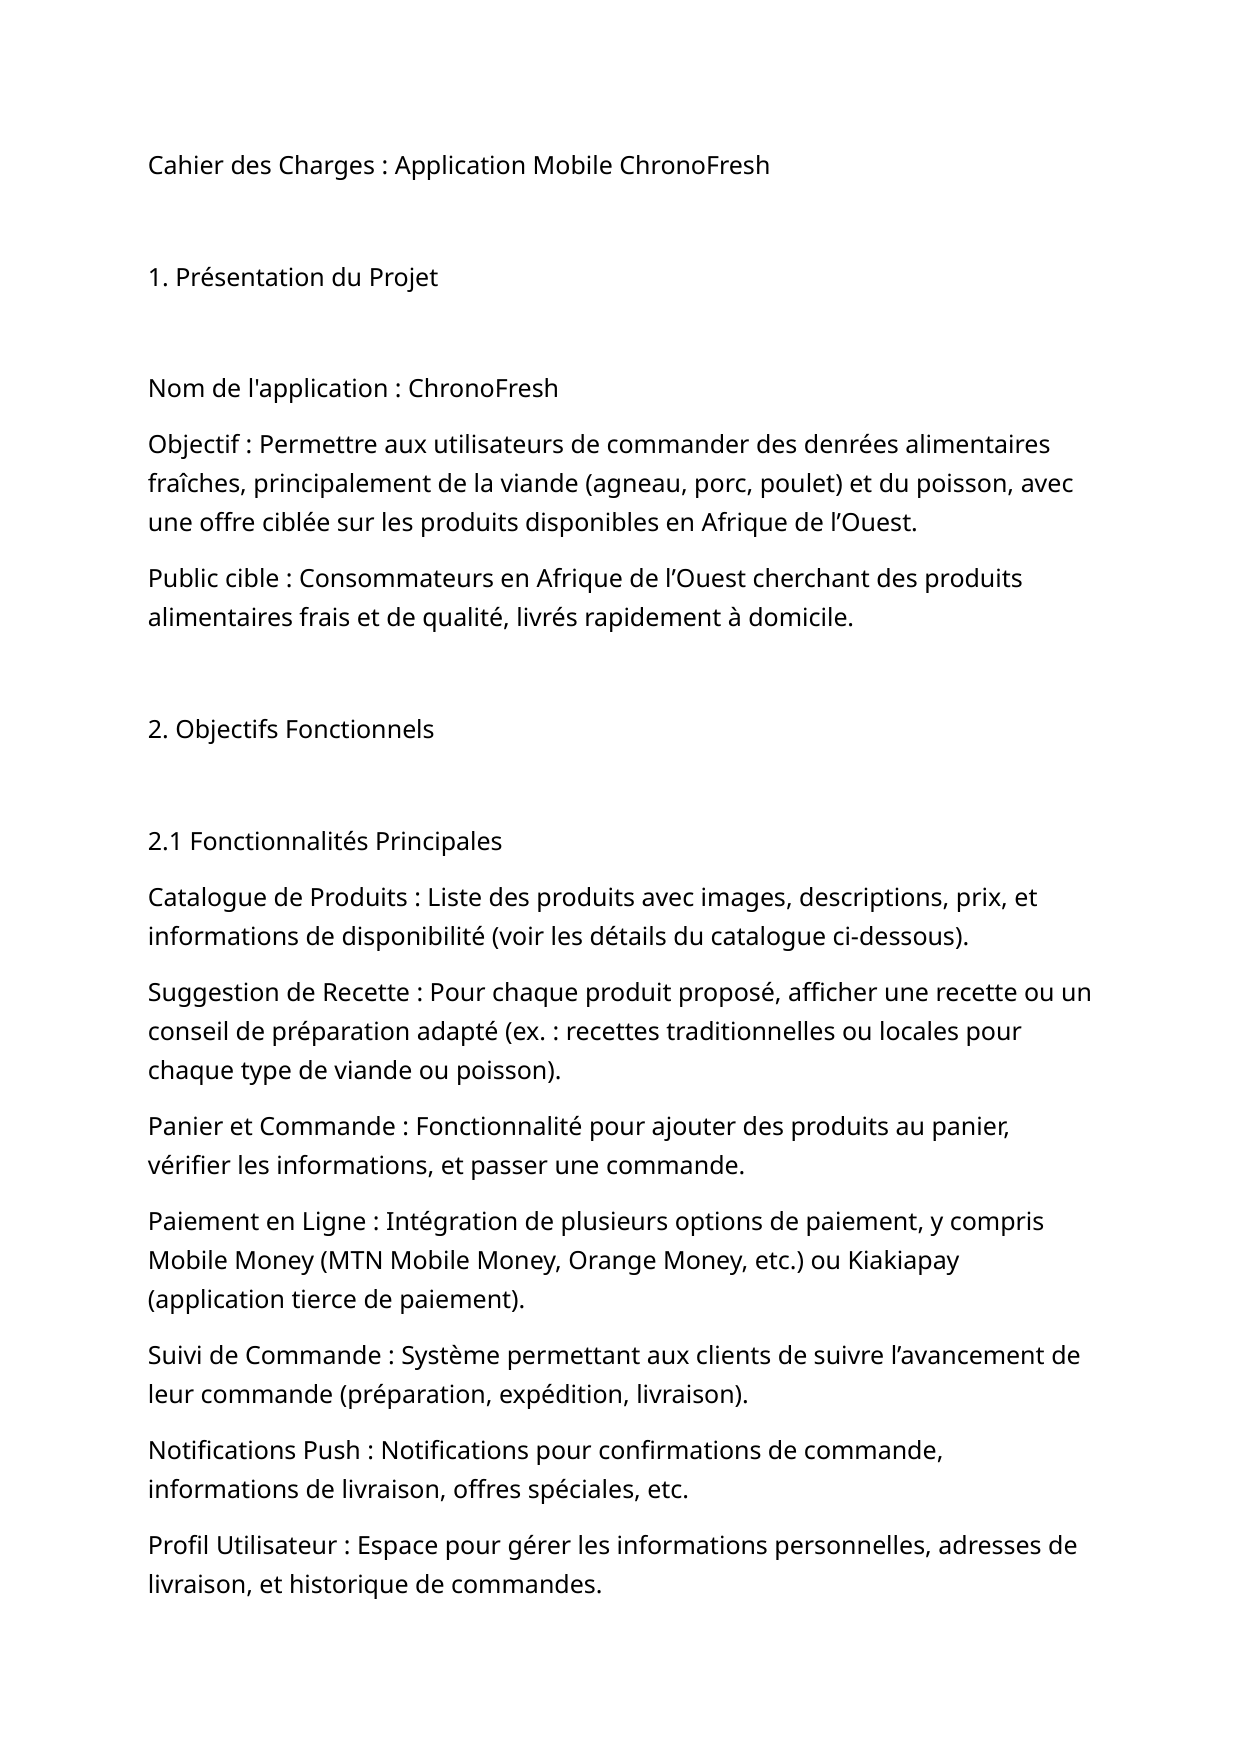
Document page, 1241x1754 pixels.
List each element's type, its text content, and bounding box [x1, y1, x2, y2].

text Panier et Commande : Fonctionnalité pour ajouter des produits au panier, vérifier les informations, et passer une commande. [148, 1108, 1093, 1182]
text Suivi de Commande : Système permettant aux clients de suivre l’avancement de leur commande (préparation, expédition, livraison). [148, 1338, 1093, 1411]
text 2.1 Fonctionnalités Principales [148, 823, 1093, 857]
text Notifications Push : Notifications pour confirmations de commande, informations de livraison, offres spéciales, etc. [148, 1433, 1093, 1506]
text 2. Objectifs Fonctionnels [148, 712, 1093, 746]
text Cahier des Charges : Application Mobile ChronoFresh [148, 148, 1093, 182]
text Catalogue de Produits : Liste des produits avec images, descriptions, prix, et informations de disponibilité (voir les détails du catalogue ci-dessous). [148, 879, 1093, 952]
text Suggestion de Recette : Pour chaque produit proposé, afficher une recette ou un conseil de préparation adapté (ex. : recettes traditionnelles ou locales pour chaque type de viande ou poisson). [148, 974, 1093, 1087]
text Paiement en Ligne : Intégration de plusieurs options de paiement, y compris Mobile Money (MTN Mobile Money, Orange Money, etc.) ou Kiakiapay (application tierce de paiement). [148, 1203, 1093, 1316]
text Nom de l'application : ChronoFresh [148, 371, 1093, 405]
text 1. Présentation du Projet [148, 259, 1093, 293]
text Objectif : Permettre aux utilisateurs de commander des denrées alimentaires fraîches, principalement de la viande (agneau, porc, poulet) et du poisson, avec une offre ciblée sur les produits disponibles en Afrique de l’Ouest. [148, 427, 1093, 539]
text Public cible : Consommateurs en Afrique de l’Ouest cherchant des produits alimentaires frais et de qualité, livrés rapidement à domicile. [148, 561, 1093, 634]
text Profil Utilisateur : Espace pour gérer les informations personnelles, adresses de livraison, et historique de commandes. [148, 1528, 1093, 1601]
